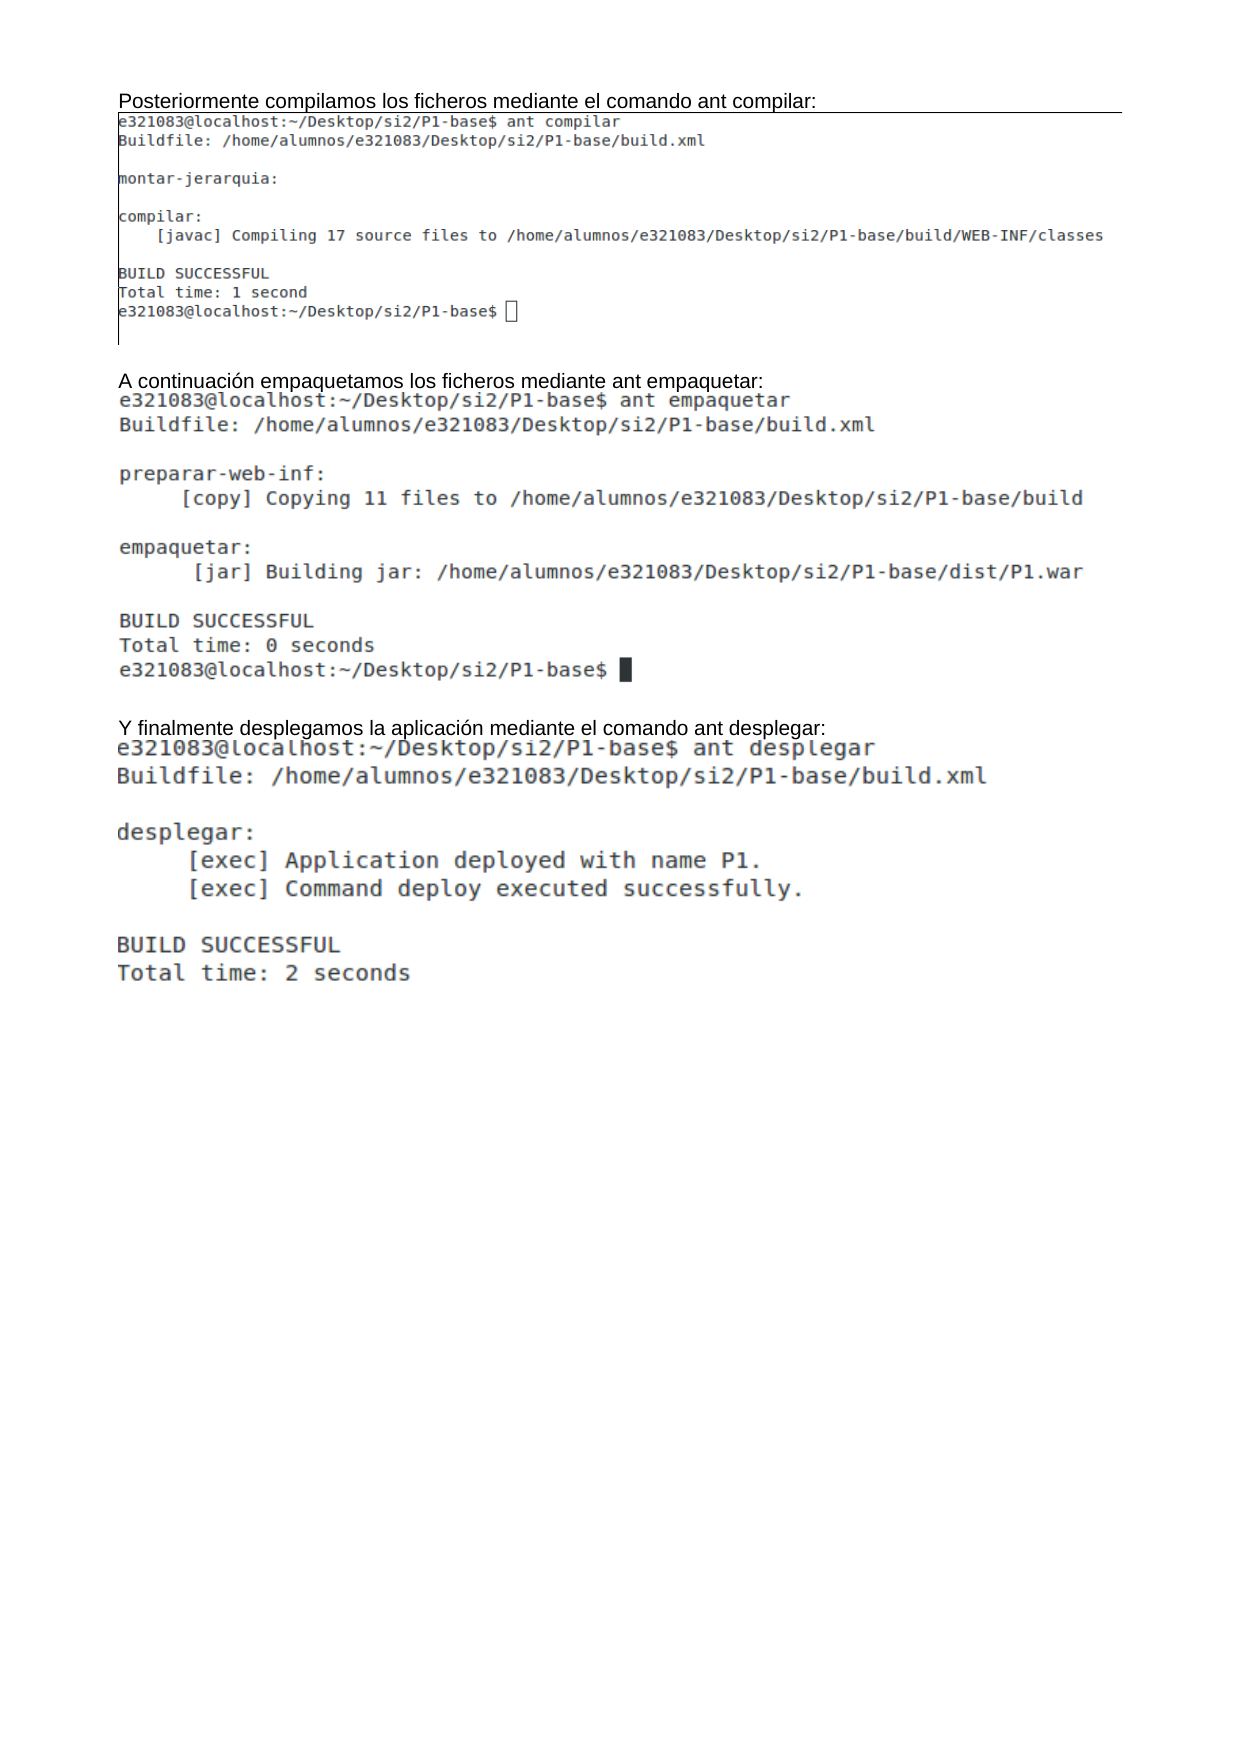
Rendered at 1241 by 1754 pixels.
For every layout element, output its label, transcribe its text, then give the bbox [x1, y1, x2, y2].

subtitle A continuación empaquetamos los ficheros mediante ant empaquetar: [118, 369, 1122, 392]
picture [118, 112, 1123, 345]
subtitle Posteriormente compilamos los ficheros mediante el comando ant compilar: [118, 88, 1122, 112]
picture [118, 740, 990, 984]
picture [118, 392, 1123, 693]
subtitle Y finalmente desplegamos la aplicación mediante el comando ant desplegar: [118, 716, 1122, 984]
